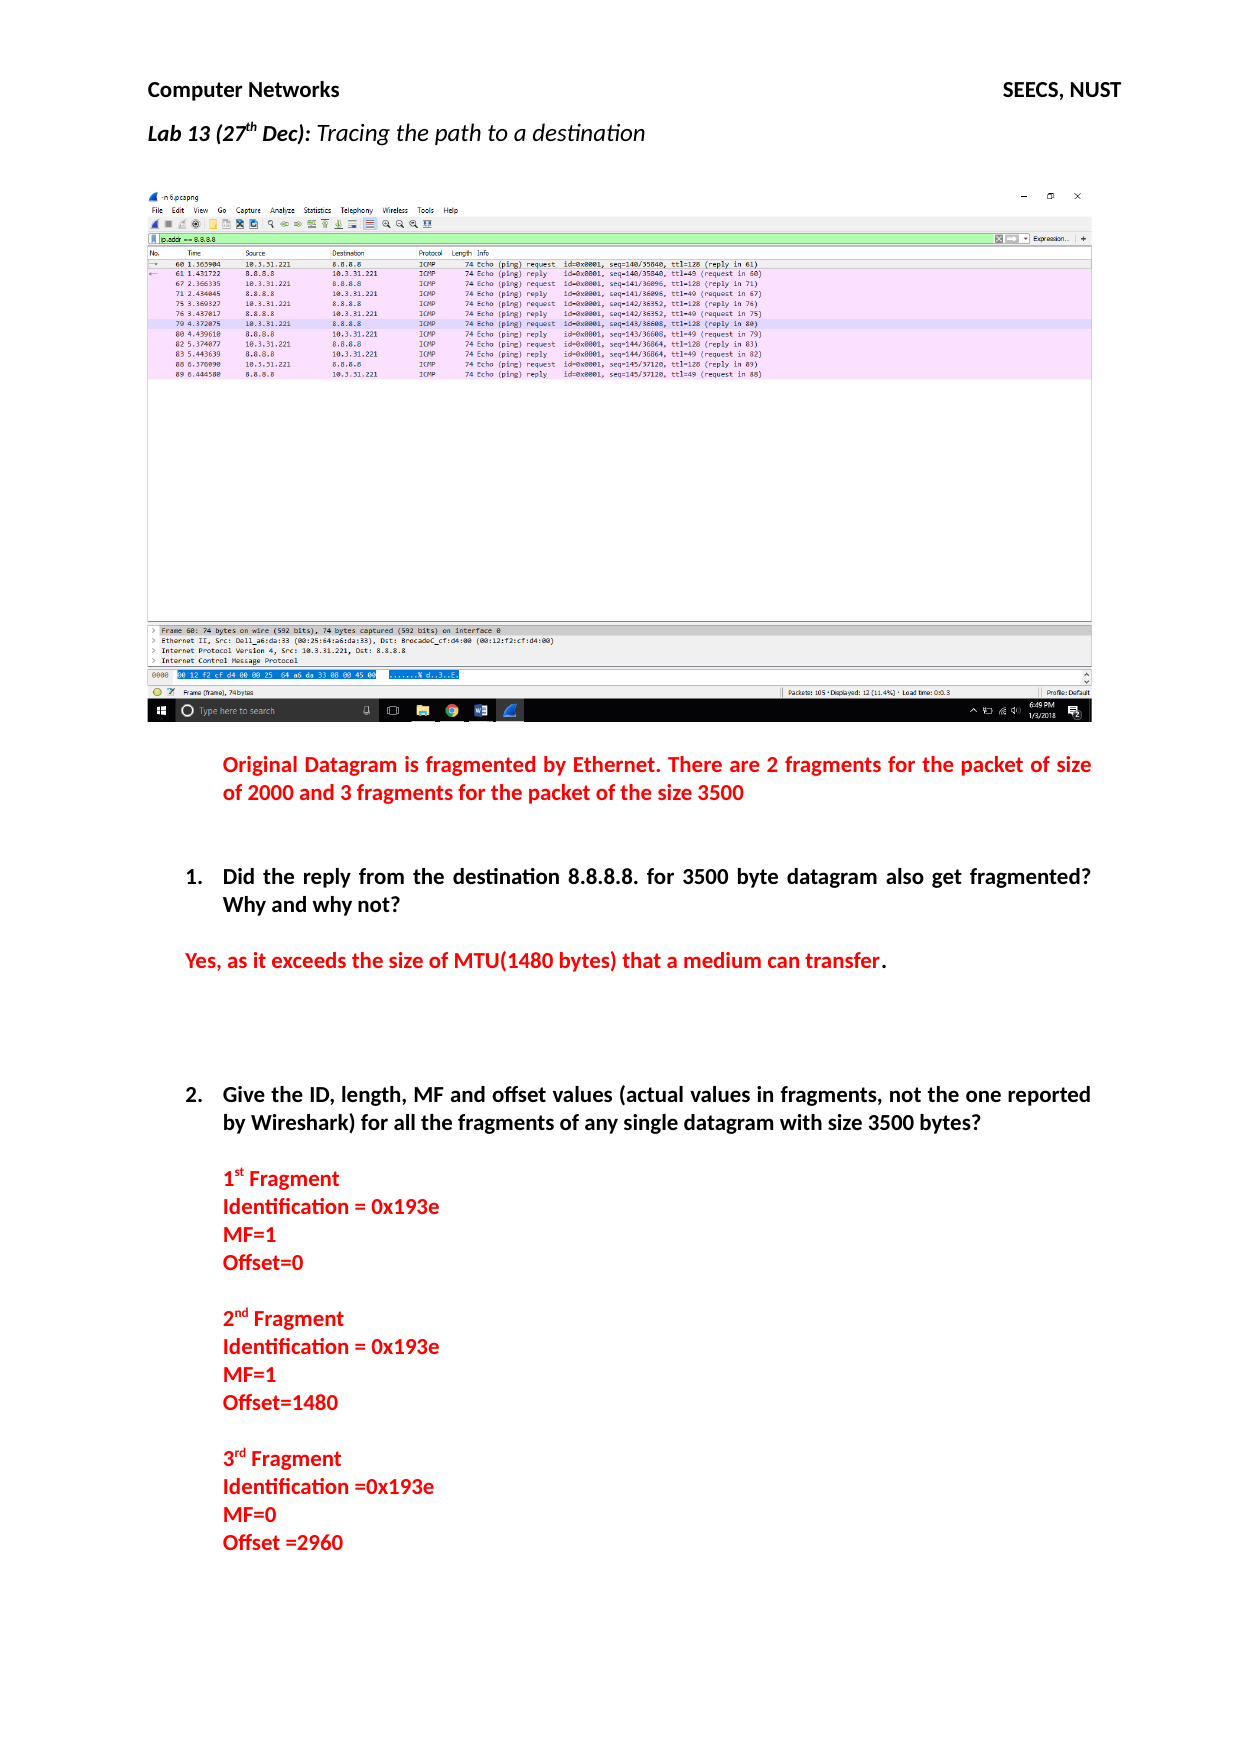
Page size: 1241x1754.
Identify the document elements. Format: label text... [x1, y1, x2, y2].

list Identification = 0x193e [223, 1192, 1092, 1220]
list MF=1 [223, 1220, 1092, 1248]
list 3rd Fragment [223, 1444, 1092, 1472]
list 2nd Fragment [223, 1304, 1092, 1332]
list Identification =0x193e [223, 1472, 1092, 1500]
list Offset =2960 [223, 1528, 1092, 1556]
list Did the reply from the destination 8.8.8.8. for 3500 byte datagram also get fragmented? Why and why not? [185, 862, 1092, 918]
text Original Datagram is fragmented by Ethernet. There are 2 fragments for the packet of size of 2000 and 3 fragments for the packet of the size 3500 [223, 750, 1092, 806]
picture [147, 190, 1092, 722]
list MF=1 [223, 1360, 1092, 1388]
list MF=0 [223, 1500, 1092, 1528]
list 1st Fragment [223, 1164, 1092, 1192]
list Offset=1480 [223, 1388, 1092, 1416]
text Yes, as it exceeds the size of MTU(1480 bytes) that a medium can transfer. [185, 946, 1092, 974]
list Give the ID, length, MF and offset values (actual values in fragments, not the one reported by Wireshark) for all the fragments of any single datagram with size 3500 bytes? [185, 1080, 1092, 1136]
list Identification = 0x193e [223, 1332, 1092, 1360]
list Offset=0 [223, 1248, 1092, 1276]
